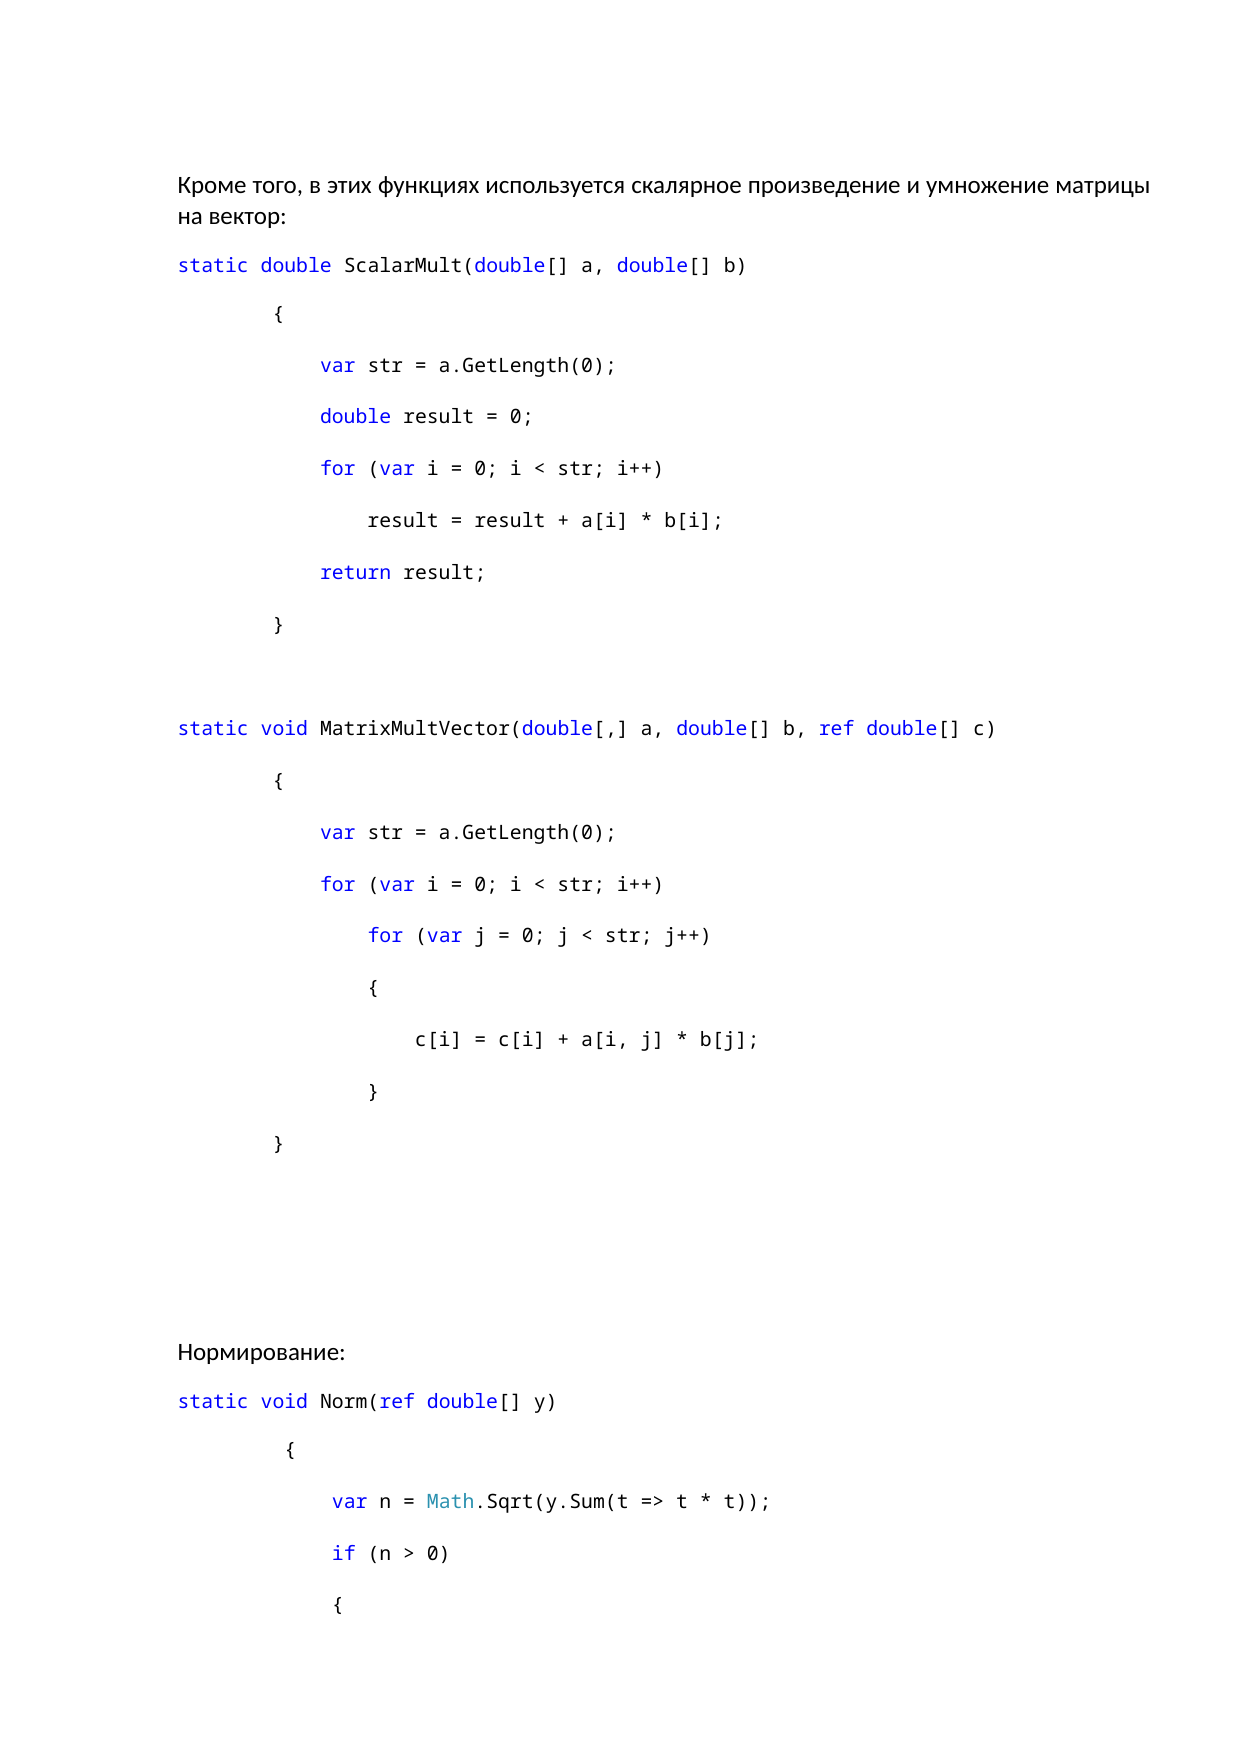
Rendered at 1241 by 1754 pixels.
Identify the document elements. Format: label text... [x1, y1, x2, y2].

text var str = a.GetLength(0); [177, 818, 1152, 845]
text for (var i = 0; i < str; i++) [177, 870, 1152, 897]
text for (var j = 0; j < str; j++) [177, 922, 1152, 949]
text static void Norm(ref double[] y) [177, 1388, 1152, 1414]
text c[i] = c[i] + a[i, j] * b[j]; [177, 1025, 1152, 1052]
text { [177, 973, 1152, 1000]
text if (n > 0) [177, 1539, 1152, 1566]
text Кроме того, в этих функциях используется скалярное произведение и умножение матрицы на вектор: [177, 169, 1152, 231]
text return result; [177, 558, 1152, 585]
text var str = a.GetLength(0); [177, 351, 1152, 378]
text } [177, 1077, 1152, 1104]
text { [177, 766, 1152, 793]
text static double ScalarMult(double[] a, double[] b) [177, 251, 1152, 278]
text { [177, 1591, 1152, 1618]
text } [177, 1129, 1152, 1156]
text static void MatrixMultVector(double[,] a, double[] b, ref double[] c) [177, 714, 1152, 742]
text } [177, 610, 1152, 637]
text for (var i = 0; i < str; i++) [177, 454, 1152, 481]
text { [177, 299, 1152, 326]
text double result = 0; [177, 403, 1152, 430]
text result = result + a[i] * b[i]; [177, 506, 1152, 533]
text var n = Math.Sqrt(y.Sum(t => t * t)); [177, 1487, 1152, 1514]
text Нормирование: [177, 1336, 1152, 1367]
text { [177, 1435, 1152, 1462]
